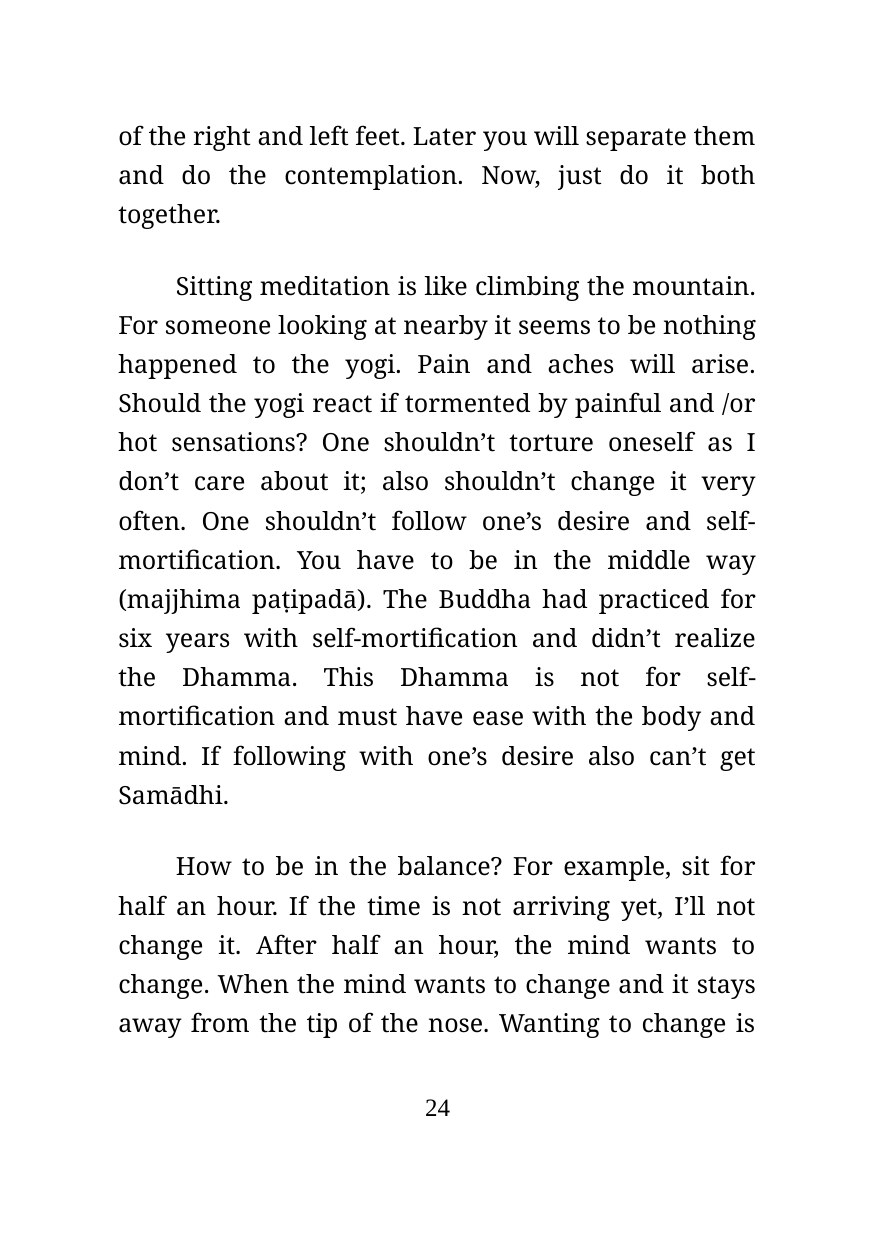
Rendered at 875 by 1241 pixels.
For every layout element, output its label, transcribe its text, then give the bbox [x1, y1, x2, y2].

text How to be in the balance? For example, sit for half an hour. If the time is not arriving yet, I’ll not change it. After half an hour, the mind wants to change. When the mind wants to change and it stays away from the tip of the nose. Wanting to change is [118, 849, 756, 1040]
text of the right and left feet. Later you will separate them and do the contemplation. Now, just do it both together. [118, 118, 756, 231]
text Sitting meditation is like climbing the mountain. For someone looking at nearby it seems to be nothing happened to the yogi. Pain and aches will arise. Should the yogi react if tormented by painful and /or hot sensations? One shouldn’t torture oneself as I don’t care about it; also shouldn’t change it very often. One shouldn’t follow one’s desire and self-mortification. You have to be in the middle way (majjhima paṭipadā). The Buddha had practiced for six years with self-mortification and didn’t realize the Dhamma. This Dhamma is not for self-mortification and must have ease with the body and mind. If following with one’s desire also can’t get Samādhi. [118, 268, 756, 811]
